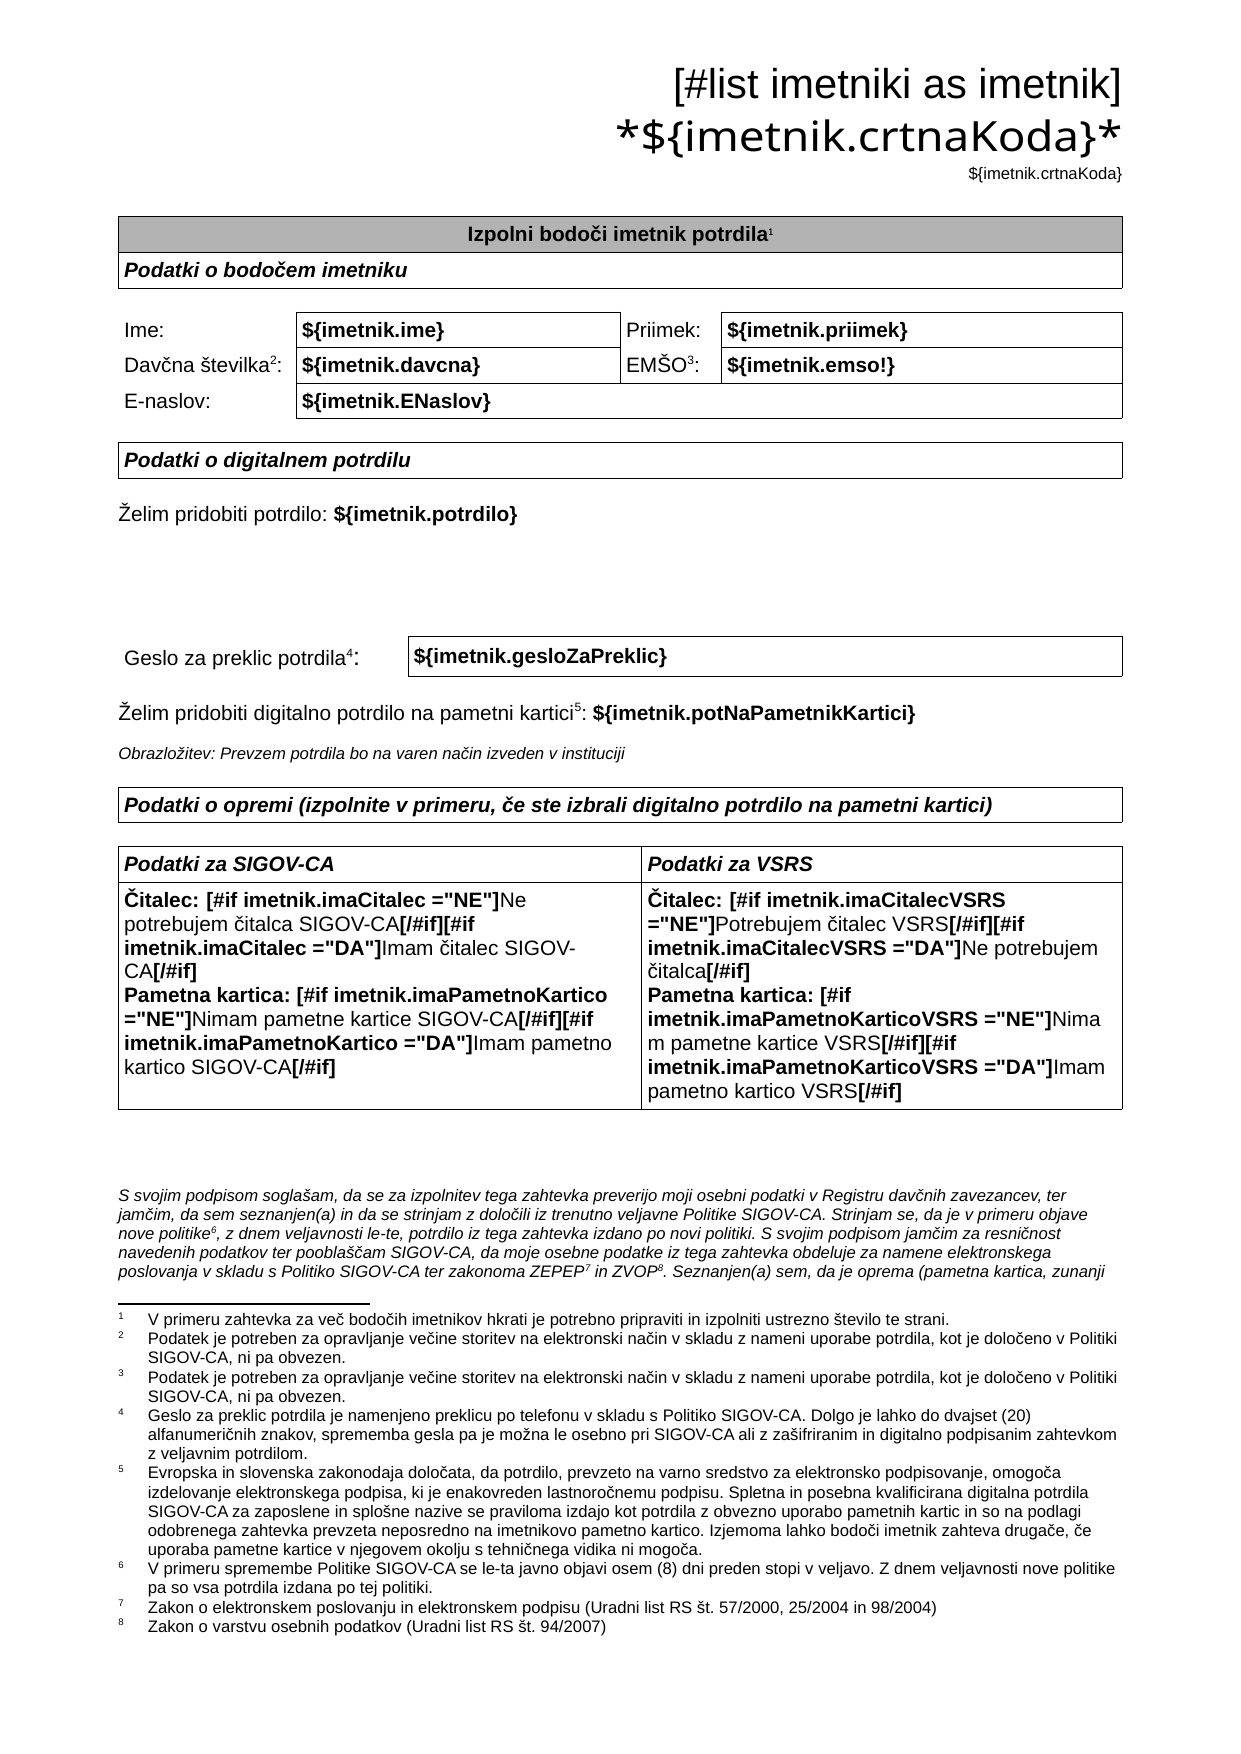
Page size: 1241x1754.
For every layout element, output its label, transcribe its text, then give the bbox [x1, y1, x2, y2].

text Zakon o elektronskem poslovanju in elektronskem podpisu (Uradni list RS št. 57/2000, 25/2004 in 98/2004) [118, 1597, 1122, 1617]
text Želim pridobiti digitalno potrdilo na pametni kartici: ${imetnik.potNaPametnikKartici} [118, 700, 1122, 724]
text V primeru spremembe Politike SIGOV-CA se le-ta javno objavi osem (8) dni preden stopi v veljavo. Z dnem veljavnosti nove politike pa so vsa potrdila izdana po tej politiki. [118, 1559, 1122, 1597]
text S svojim podpisom soglašam, da se za izpolnitev tega zahtevka preverijo moji osebni podatki v Registru davčnih zavezancev, ter jamčim, da sem seznanjen(a) in da se strinjam z določili iz trenutno veljavne Politike SIGOV-CA. Strinjam se, da je v primeru objave nove politike, z dnem veljavnosti le-te, potrdilo iz tega zahtevka izdano po novi politiki. S svojim podpisom jamčim za resničnost navedenih podatkov ter pooblaščam SIGOV-CA, da moje osebne podatke iz tega zahtevka obdeluje za namene elektronskega poslovanja v skladu s Politiko SIGOV-CA ter zakonoma ZEPEP in ZVOP. Seznanjen(a) sem, da je oprema (pametna kartica, zunanji [118, 1186, 1122, 1281]
table_header Ime: [118, 312, 296, 347]
table_header ${imetnik.gesloZaPreklic} [409, 637, 1122, 676]
table_cell E-naslov: [118, 383, 296, 418]
table_header Podatki o digitalnem potrdilu [119, 443, 1122, 478]
table_header ${imetnik.ime} [297, 313, 620, 347]
table_cell ${imetnik.emso!} [722, 348, 1122, 383]
table_cell EMŠO: [621, 347, 721, 383]
table_cell Čitalec: [#if imetnik.imaCitalec ="NE"]Ne potrebujem čitalca SIGOV-CA[/#if][#if imetnik.imaCitalec ="DA"]Imam čitalec SIGOV-CA[/#if] Pametna kartica: [#if imetnik.imaPametnoKartico ="NE"]Nimam pametne kartice SIGOV-CA[/#if][#if imetnik.imaPametnoKartico ="DA"]Imam pametno kartico SIGOV-CA[/#if] [119, 883, 641, 1109]
text Zakon o varstvu osebnih podatkov (Uradni list RS št. 94/2007) [118, 1617, 1122, 1636]
table_header Podatki za SIGOV-CA [119, 847, 641, 882]
table_header Priimek: [621, 312, 721, 347]
text Obrazložitev: Prevzem potrdila bo na varen način izveden v instituciji [118, 743, 1122, 763]
text Evropska in slovenska zakonodaja določata, da potrdilo, prevzeto na varno sredstvo za elektronsko podpisovanje, omogoča izdelovanje elektronskega podpisa, ki je enakovreden lastnoročnemu podpisu. Spletna in posebna kvalificirana digitalna potrdila SIGOV-CA za zaposlene in splošne nazive se praviloma izdajo kot potrdila z obvezno uporabo pametnih kartic in so na podlagi odobrenega zahtevka prevzeta neposredno na imetnikovo pametno kartico. Izjemoma lahko bodoči imetnik zahteva drugače, če uporaba pametne kartice v njegovem okolju s tehničnega vidika ni mogoča. [118, 1463, 1122, 1559]
table_cell ${imetnik.ENaslov} [297, 384, 1122, 418]
table_header Podatki o opremi (izpolnite v primeru, če ste izbrali digitalno potrdilo na pametni kartici) [119, 788, 1122, 822]
table_cell Podatki o bodočem imetniku [119, 253, 1122, 287]
text *${imetnik.crtnaKoda}* [118, 107, 1122, 164]
table_cell Čitalec: [#if imetnik.imaCitalecVSRS ="NE"]Potrebujem čitalec VSRS[/#if][#if imetnik.imaCitalecVSRS ="DA"]Ne potrebujem čitalca[/#if] Pametna kartica: [#if imetnik.imaPametnoKarticoVSRS ="NE"]Nimam pametne kartice VSRS[/#if][#if imetnik.imaPametnoKarticoVSRS ="DA"]Imam pametno kartico VSRS[/#if] [642, 883, 1122, 1109]
text Želim pridobiti potrdilo: ${imetnik.potrdilo} [118, 502, 1122, 526]
table_header Geslo za preklic potrdila: [118, 636, 408, 676]
table_header Podatki za VSRS [642, 847, 1122, 882]
text ${imetnik.crtnaKoda} [118, 164, 1122, 183]
table_header ${imetnik.priimek} [722, 313, 1122, 347]
text [#list imetniki as imetnik] [118, 59, 1122, 107]
table_header Izpolni bodoči imetnik potrdila [119, 217, 1122, 252]
table_cell ${imetnik.davcna} [297, 348, 620, 383]
table_cell Davčna številka: [118, 347, 296, 383]
